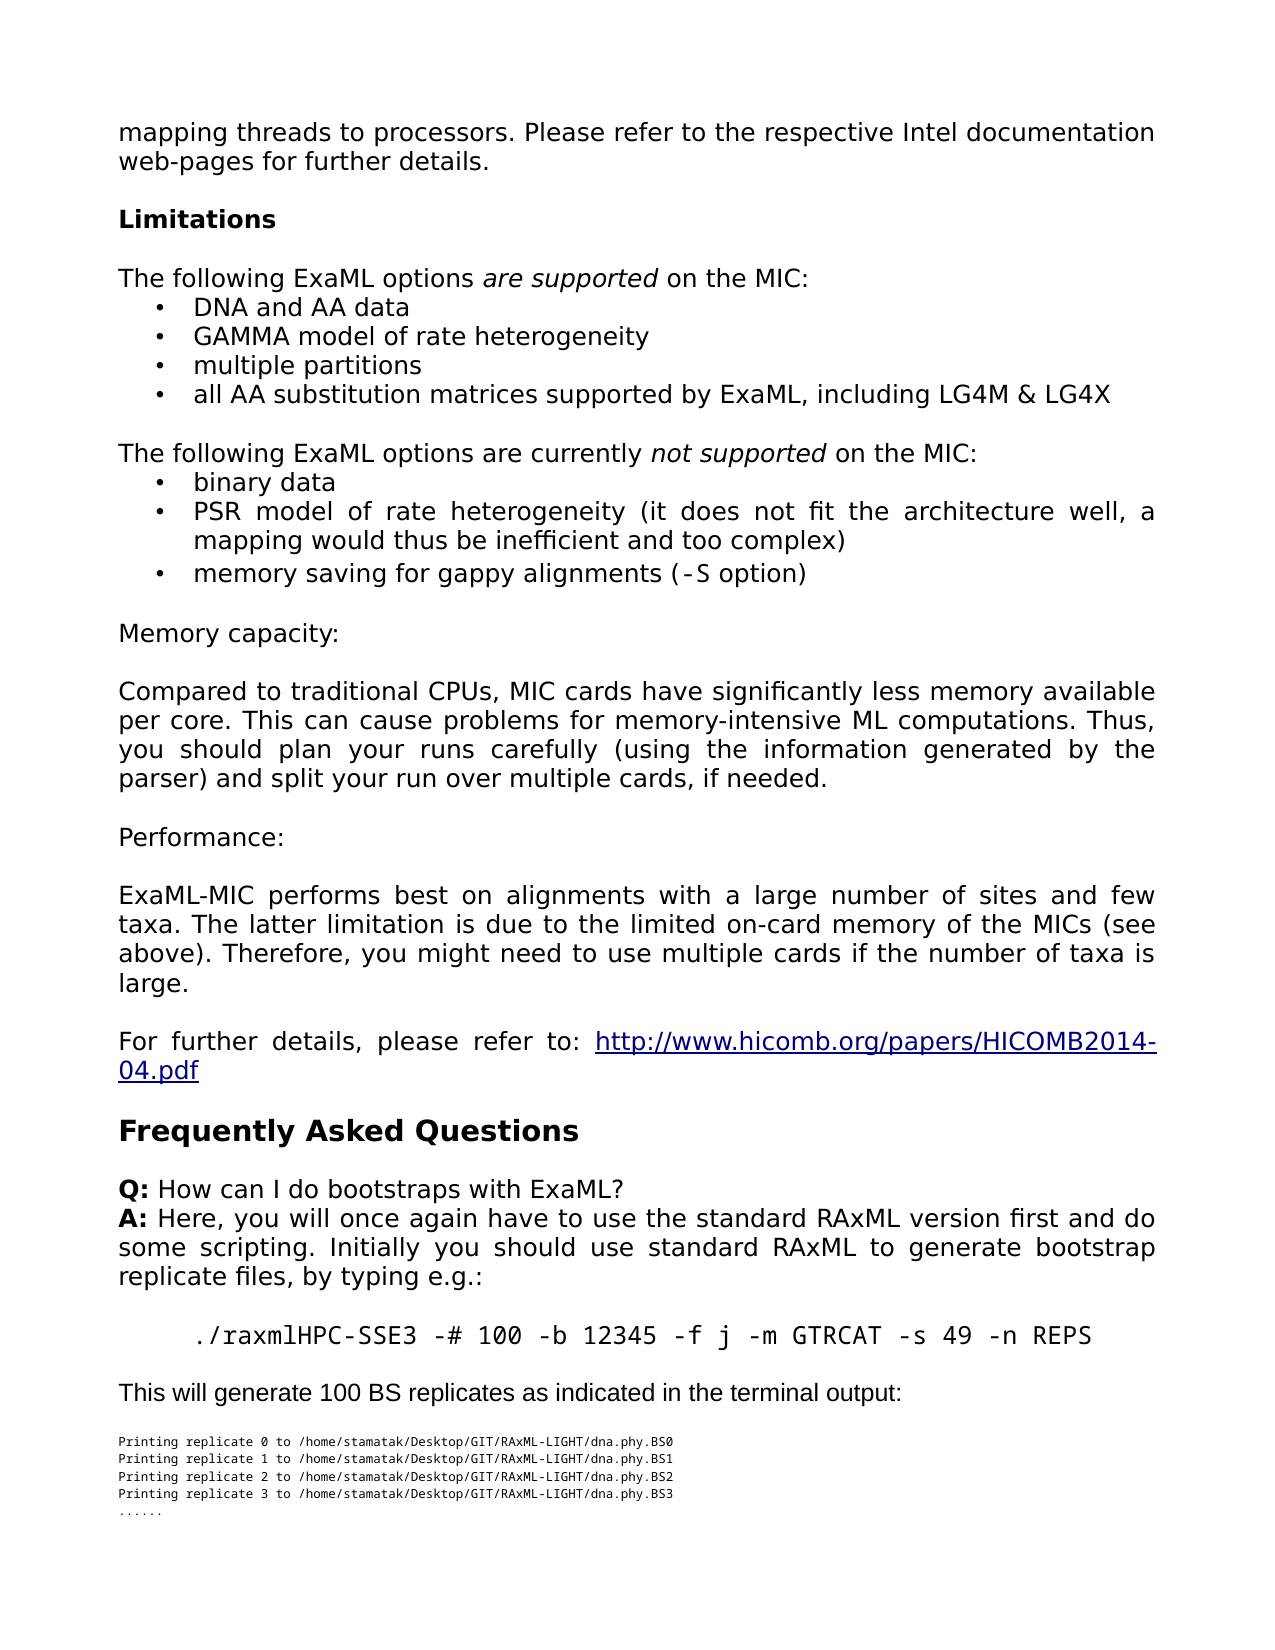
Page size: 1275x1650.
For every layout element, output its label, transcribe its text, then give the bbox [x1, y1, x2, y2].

text Q: How can I do bootstraps with ExaML? [118, 1175, 1157, 1204]
list PSR model of rate heterogeneity (it does not fit the architecture well, a mapping would thus be inefficient and too complex) [156, 497, 1157, 556]
text A: Here, you will once again have to use the standard RAxML version first and do some scripting. Initially you should use standard RAxML to generate bootstrap replicate files, by typing e.g.: [118, 1204, 1157, 1292]
text Printing replicate 1 to /home/stamatak/Desktop/GIT/RAxML-LIGHT/dna.phy.BS1 [118, 1451, 1157, 1468]
list memory saving for gappy alignments (-S option) [156, 556, 1157, 590]
text Printing replicate 2 to /home/stamatak/Desktop/GIT/RAxML-LIGHT/dna.phy.BS2 [118, 1468, 1157, 1485]
list all AA substitution matrices supported by ExaML, including LG4M & LG4X [156, 381, 1157, 410]
text For further details, please refer to: http://www.hicomb.org/papers/HICOMB2014-04.pdf [118, 1027, 1157, 1086]
list GAMMA model of rate heterogeneity [156, 322, 1157, 351]
text Compared to traditional CPUs, MIC cards have significantly less memory available per core. This can cause problems for memory-intensive ML computations. Thus, you should plan your runs carefully (using the information generated by the parser) and split your run over multiple cards, if needed. [118, 677, 1157, 794]
text Frequently Asked Questions [118, 1115, 1157, 1149]
text ./raxmlHPC-SSE3 -# 100 -b 12345 -f j -m GTRCAT -s 49 -n REPS [192, 1318, 1157, 1352]
text Memory capacity: [118, 619, 1157, 648]
list binary data [156, 468, 1157, 497]
text ...... [118, 1502, 1157, 1519]
text Performance: [118, 823, 1157, 852]
text The following ExaML options are currently not supported on the MIC: [118, 439, 1157, 468]
text Limitations [118, 206, 1157, 235]
text Printing replicate 0 to /home/stamatak/Desktop/GIT/RAxML-LIGHT/dna.phy.BS0 [118, 1433, 1157, 1451]
text The following ExaML options are supported on the MIC: [118, 264, 1157, 293]
text ExaML-MIC performs best on alignments with a large number of sites and few taxa. The latter limitation is due to the limited on-card memory of the MICs (see above). Therefore, you might need to use multiple cards if the number of taxa is large. [118, 881, 1157, 998]
text This will generate 100 BS replicates as indicated in the terminal output: [118, 1378, 1157, 1407]
list multiple partitions [156, 351, 1157, 381]
text Printing replicate 3 to /home/stamatak/Desktop/GIT/RAxML-LIGHT/dna.phy.BS3 [118, 1485, 1157, 1502]
text mapping threads to processors. Please refer to the respective Intel documentation web-pages for further details. [118, 118, 1157, 176]
list DNA and AA data [156, 293, 1157, 322]
